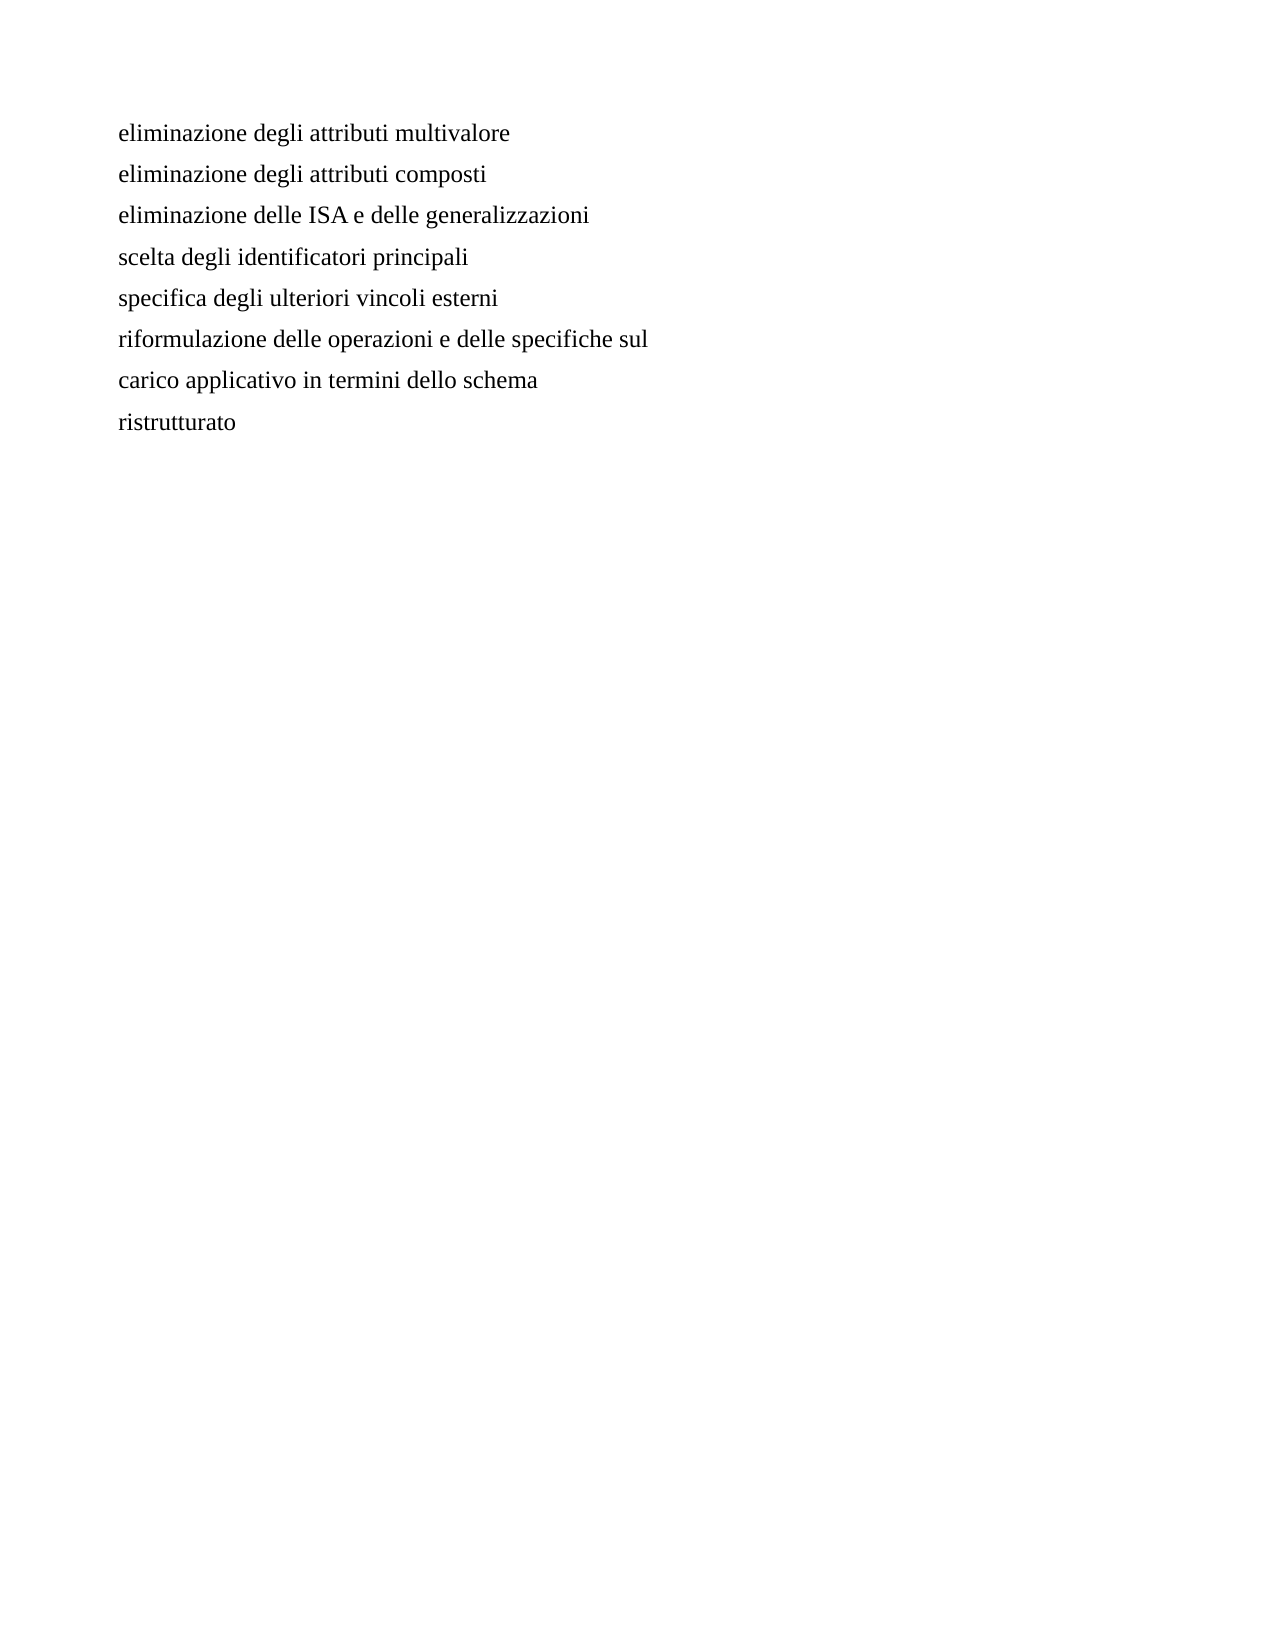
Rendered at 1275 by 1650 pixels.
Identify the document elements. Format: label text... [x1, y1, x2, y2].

text eliminazione degli attributi composti [118, 159, 1157, 188]
text specifica degli ulteriori vincoli esterni [118, 283, 1157, 312]
text eliminazione degli attributi multivalore [118, 118, 1157, 147]
text carico applicativo in termini dello schema [118, 366, 1157, 394]
text scelta degli identificatori principali [118, 242, 1157, 271]
text ristrutturato [118, 407, 1157, 436]
text riformulazione delle operazioni e delle specifiche sul [118, 324, 1157, 353]
text eliminazione delle ISA e delle generalizzazioni [118, 201, 1157, 229]
